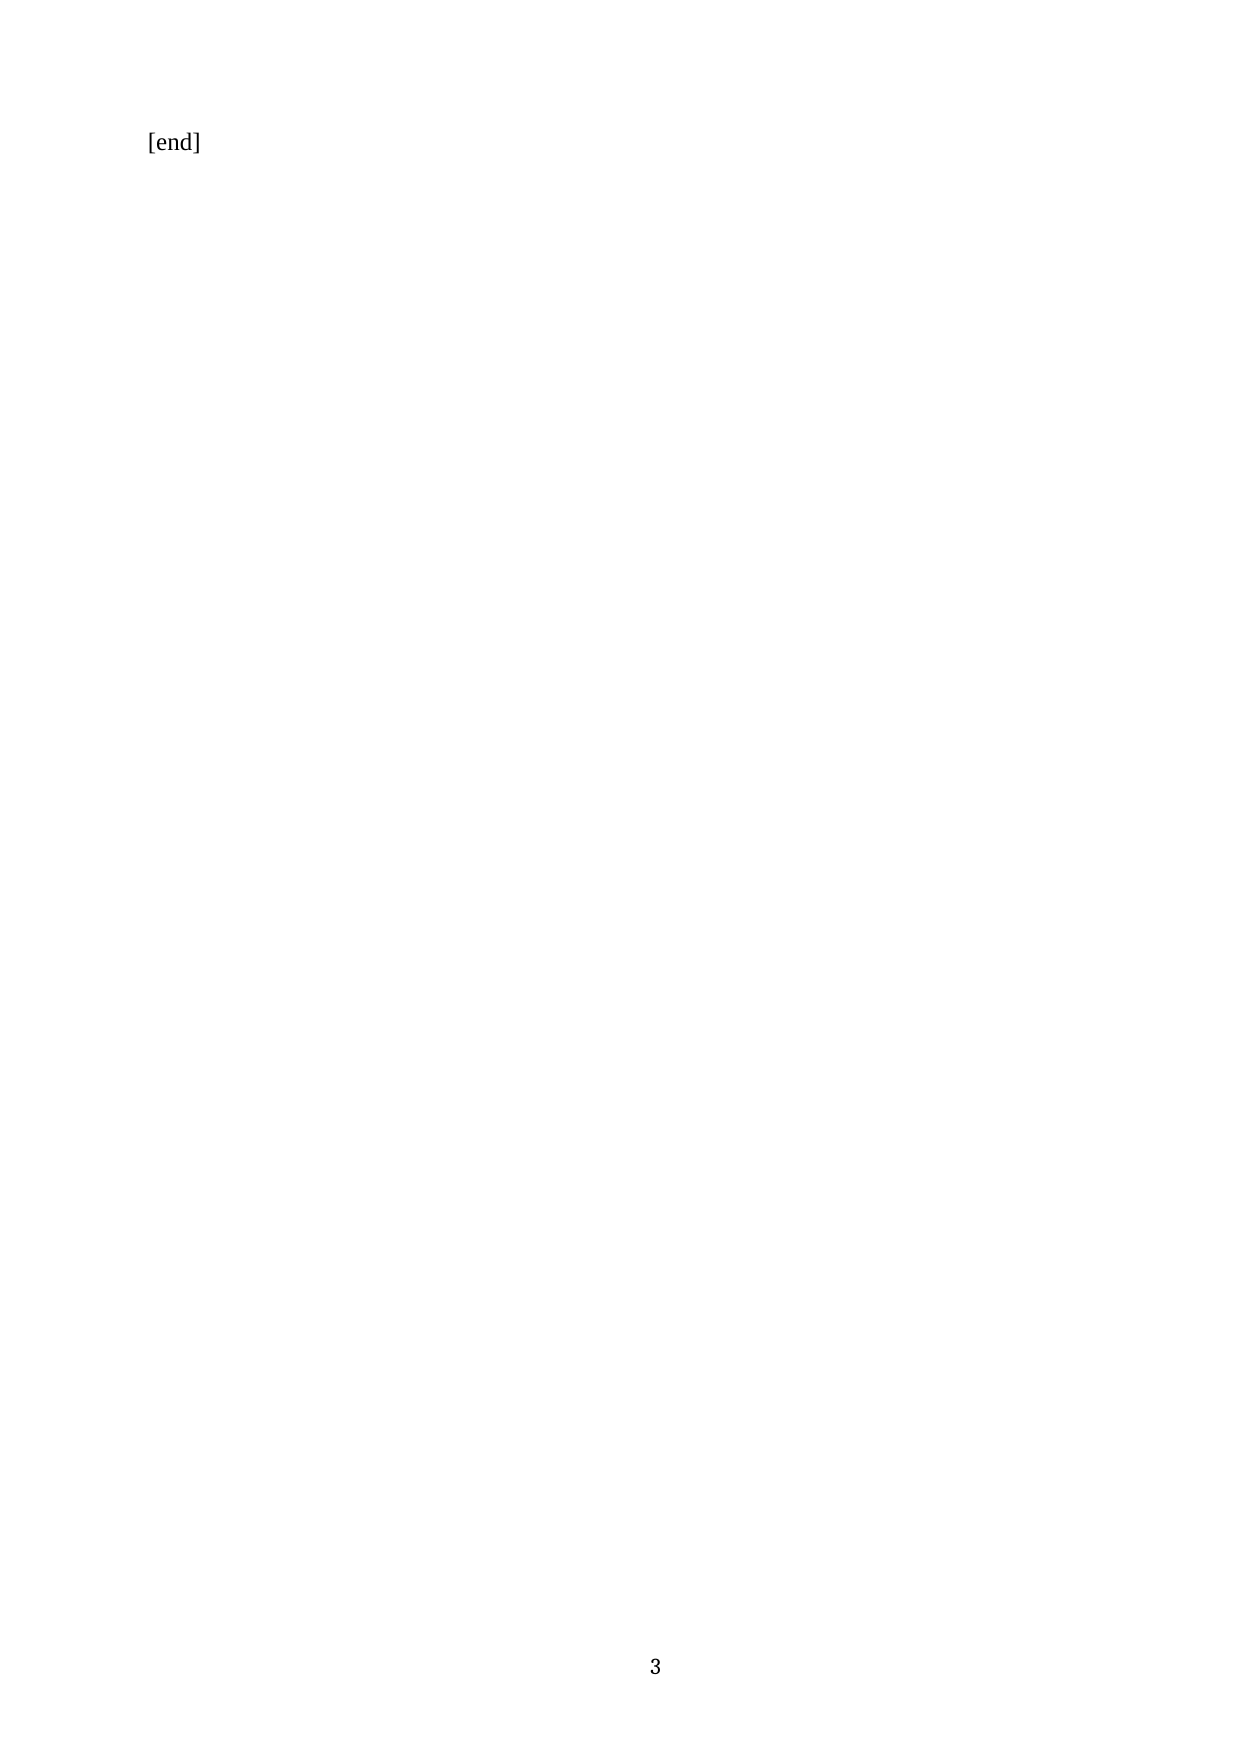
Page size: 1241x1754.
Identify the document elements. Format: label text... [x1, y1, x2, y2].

text [end] [148, 127, 1163, 156]
